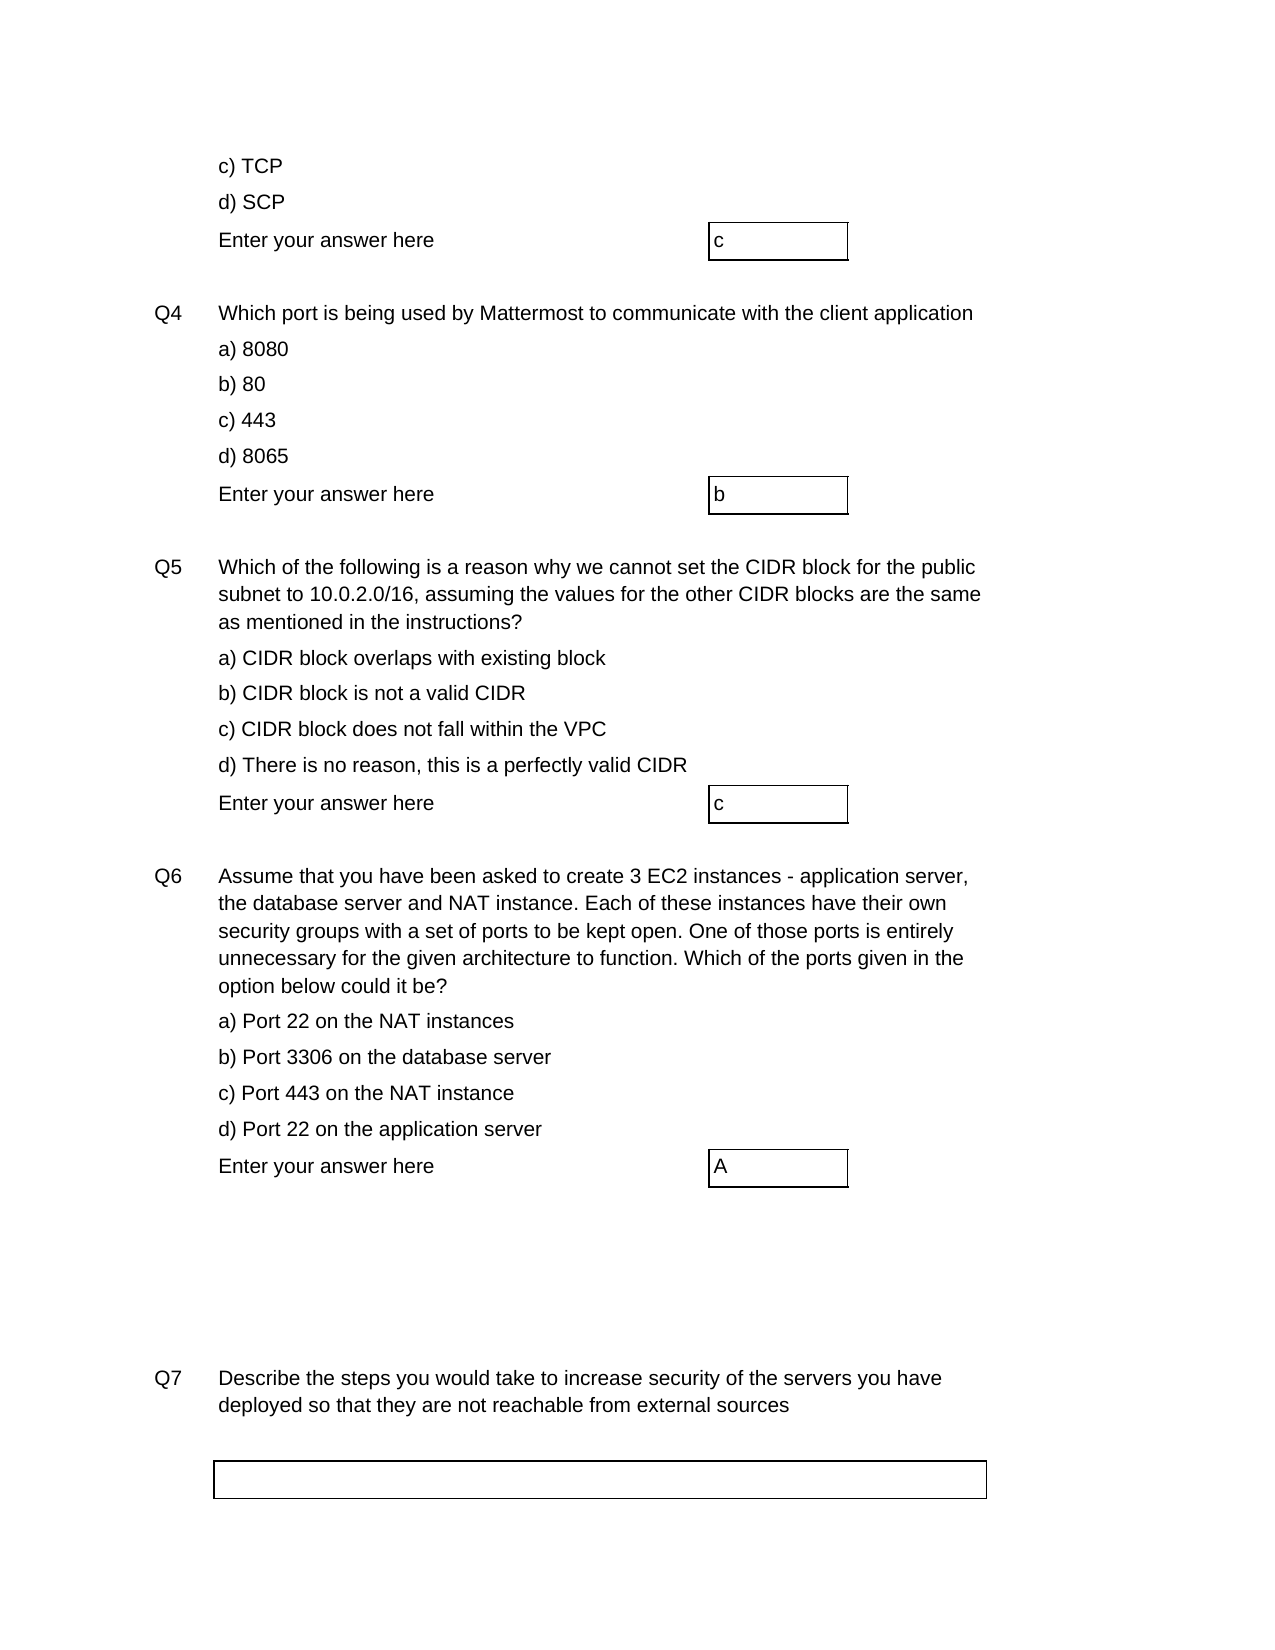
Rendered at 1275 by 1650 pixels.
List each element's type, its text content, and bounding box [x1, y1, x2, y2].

table_cell [150, 1149, 214, 1186]
table_cell b) Port 3306 on the database server [214, 1041, 709, 1077]
table_cell [709, 261, 848, 296]
table_cell [986, 368, 1125, 404]
table_cell [986, 677, 1125, 713]
table_cell [150, 476, 214, 513]
table_cell Q7 [150, 1361, 214, 1424]
table_cell [848, 677, 986, 713]
table_cell a) Port 22 on the NAT instances [214, 1005, 709, 1041]
table_cell c) CIDR block does not fall within the VPC [214, 713, 709, 749]
table_cell [848, 1113, 986, 1148]
table_cell [214, 259, 709, 296]
table_cell Q4 [150, 296, 214, 332]
table_cell [986, 550, 1125, 641]
table_cell [986, 1113, 1125, 1148]
table_cell d) Port 22 on the application server [214, 1113, 709, 1148]
table_cell [848, 1186, 986, 1361]
table_cell [848, 332, 986, 368]
table_cell c) 443 [214, 404, 709, 440]
table_cell [986, 332, 1125, 368]
table_cell [150, 440, 214, 476]
table_cell b) CIDR block is not a valid CIDR [214, 677, 709, 713]
table_cell [848, 641, 986, 677]
table_cell c) Port 443 on the NAT instance [214, 1077, 709, 1113]
table_cell [986, 476, 1125, 513]
table_cell [986, 1149, 1125, 1186]
table_cell [709, 515, 848, 550]
table_cell Q6 [150, 859, 214, 1005]
table_cell [848, 713, 986, 749]
table_cell [709, 440, 848, 476]
table_cell [848, 259, 986, 296]
table_cell [215, 1462, 986, 1498]
table_cell [986, 1361, 1125, 1424]
table_cell [150, 259, 214, 296]
table_cell [150, 1425, 214, 1460]
table_cell [986, 1005, 1125, 1041]
table_cell [848, 1041, 986, 1077]
table_cell A [710, 1150, 847, 1186]
table_cell [848, 749, 986, 784]
table_cell [214, 822, 709, 859]
table_cell [709, 1113, 848, 1148]
table_cell [986, 641, 1125, 677]
table_cell Enter your answer here [214, 222, 708, 259]
table_cell [150, 222, 214, 259]
table_cell [848, 513, 986, 550]
table_cell [709, 332, 848, 368]
table_cell b [710, 477, 847, 513]
table_cell Which port is being used by Mattermost to communicate with the client application [214, 296, 986, 332]
table_cell [986, 186, 1125, 222]
table_cell [986, 1425, 1125, 1460]
table_cell [848, 186, 986, 222]
table_cell [848, 222, 986, 259]
table_cell Enter your answer here [214, 1149, 708, 1186]
table_cell [986, 296, 1125, 332]
table_cell [150, 1460, 213, 1498]
table_cell [150, 404, 214, 440]
table_cell [150, 749, 214, 784]
table_cell b) 80 [214, 368, 709, 404]
table_cell [848, 785, 986, 822]
table_cell [150, 1041, 214, 1077]
table_cell [150, 785, 214, 822]
table_cell [150, 513, 214, 550]
table_cell [986, 404, 1125, 440]
table_cell [848, 150, 986, 186]
table_cell d) 8065 [214, 440, 709, 476]
table_cell Which of the following is a reason why we cannot set the CIDR block for the public subnet to 10.0.2.0/16, assuming the values for the other CIDR blocks are the same as mentioned in the instructions? [214, 550, 986, 641]
table_cell [848, 1149, 986, 1186]
table_cell [709, 404, 848, 440]
table_cell [709, 824, 848, 859]
table_cell [150, 368, 214, 404]
table_cell [150, 713, 214, 749]
table_cell [709, 713, 848, 749]
table_cell [150, 1005, 214, 1041]
table_cell [986, 222, 1125, 259]
table_cell [150, 1077, 214, 1113]
table_cell [150, 641, 214, 677]
table_cell [986, 440, 1125, 476]
table_cell [986, 259, 1125, 296]
table_cell [986, 1077, 1125, 1113]
table_cell [709, 1005, 848, 1041]
table_cell [986, 1041, 1125, 1077]
table_cell [848, 1005, 986, 1041]
table_cell [709, 1188, 848, 1361]
table_cell [150, 332, 214, 368]
table_cell [848, 368, 986, 404]
table_cell a) 8080 [214, 332, 709, 368]
table_cell c [710, 223, 847, 259]
table_cell [709, 1077, 848, 1113]
table_cell [986, 822, 1125, 859]
table_cell [986, 749, 1125, 784]
table_cell [986, 150, 1125, 186]
table_cell [214, 1186, 709, 1361]
table_cell [986, 1186, 1125, 1361]
table_cell [709, 677, 848, 713]
table_cell d) SCP [214, 186, 709, 222]
table_cell [709, 186, 848, 222]
table_cell Describe the steps you would take to increase security of the servers you have deployed so that they are not reachable from external sources [214, 1361, 986, 1424]
table_cell [986, 859, 1125, 1005]
table_cell [986, 713, 1125, 749]
table_cell a) CIDR block overlaps with existing block [214, 641, 709, 677]
table_cell [709, 150, 848, 186]
table_cell [214, 1425, 986, 1460]
table_cell Enter your answer here [214, 785, 708, 822]
table_cell [150, 1113, 214, 1148]
table_cell [150, 822, 214, 859]
table_cell [150, 1186, 214, 1361]
table_cell [848, 440, 986, 476]
table_cell [709, 368, 848, 404]
table_cell [986, 513, 1125, 550]
table_cell c) TCP [214, 150, 709, 186]
table_cell [709, 749, 848, 784]
table_cell [848, 1077, 986, 1113]
table_cell [987, 1460, 1125, 1498]
table_cell Assume that you have been asked to create 3 EC2 instances - application server, the database server and NAT instance. Each of these instances have their own security groups with a set of ports to be kept open. One of those ports is entirely unnecessary for the given architecture to function. Which of the ports given in the option below could it be? [214, 859, 986, 1005]
table_cell [848, 404, 986, 440]
table_cell [709, 641, 848, 677]
table_cell d) There is no reason, this is a perfectly valid CIDR [214, 749, 709, 784]
table_cell Enter your answer here [214, 476, 708, 513]
table_cell [150, 150, 214, 186]
table_cell Q5 [150, 550, 214, 641]
table_cell [150, 677, 214, 713]
table_cell [848, 822, 986, 859]
table_cell c [710, 786, 847, 822]
table_cell [150, 186, 214, 222]
table_cell [986, 785, 1125, 822]
table_cell [848, 476, 986, 513]
table_cell [214, 513, 709, 550]
table_cell [709, 1041, 848, 1077]
